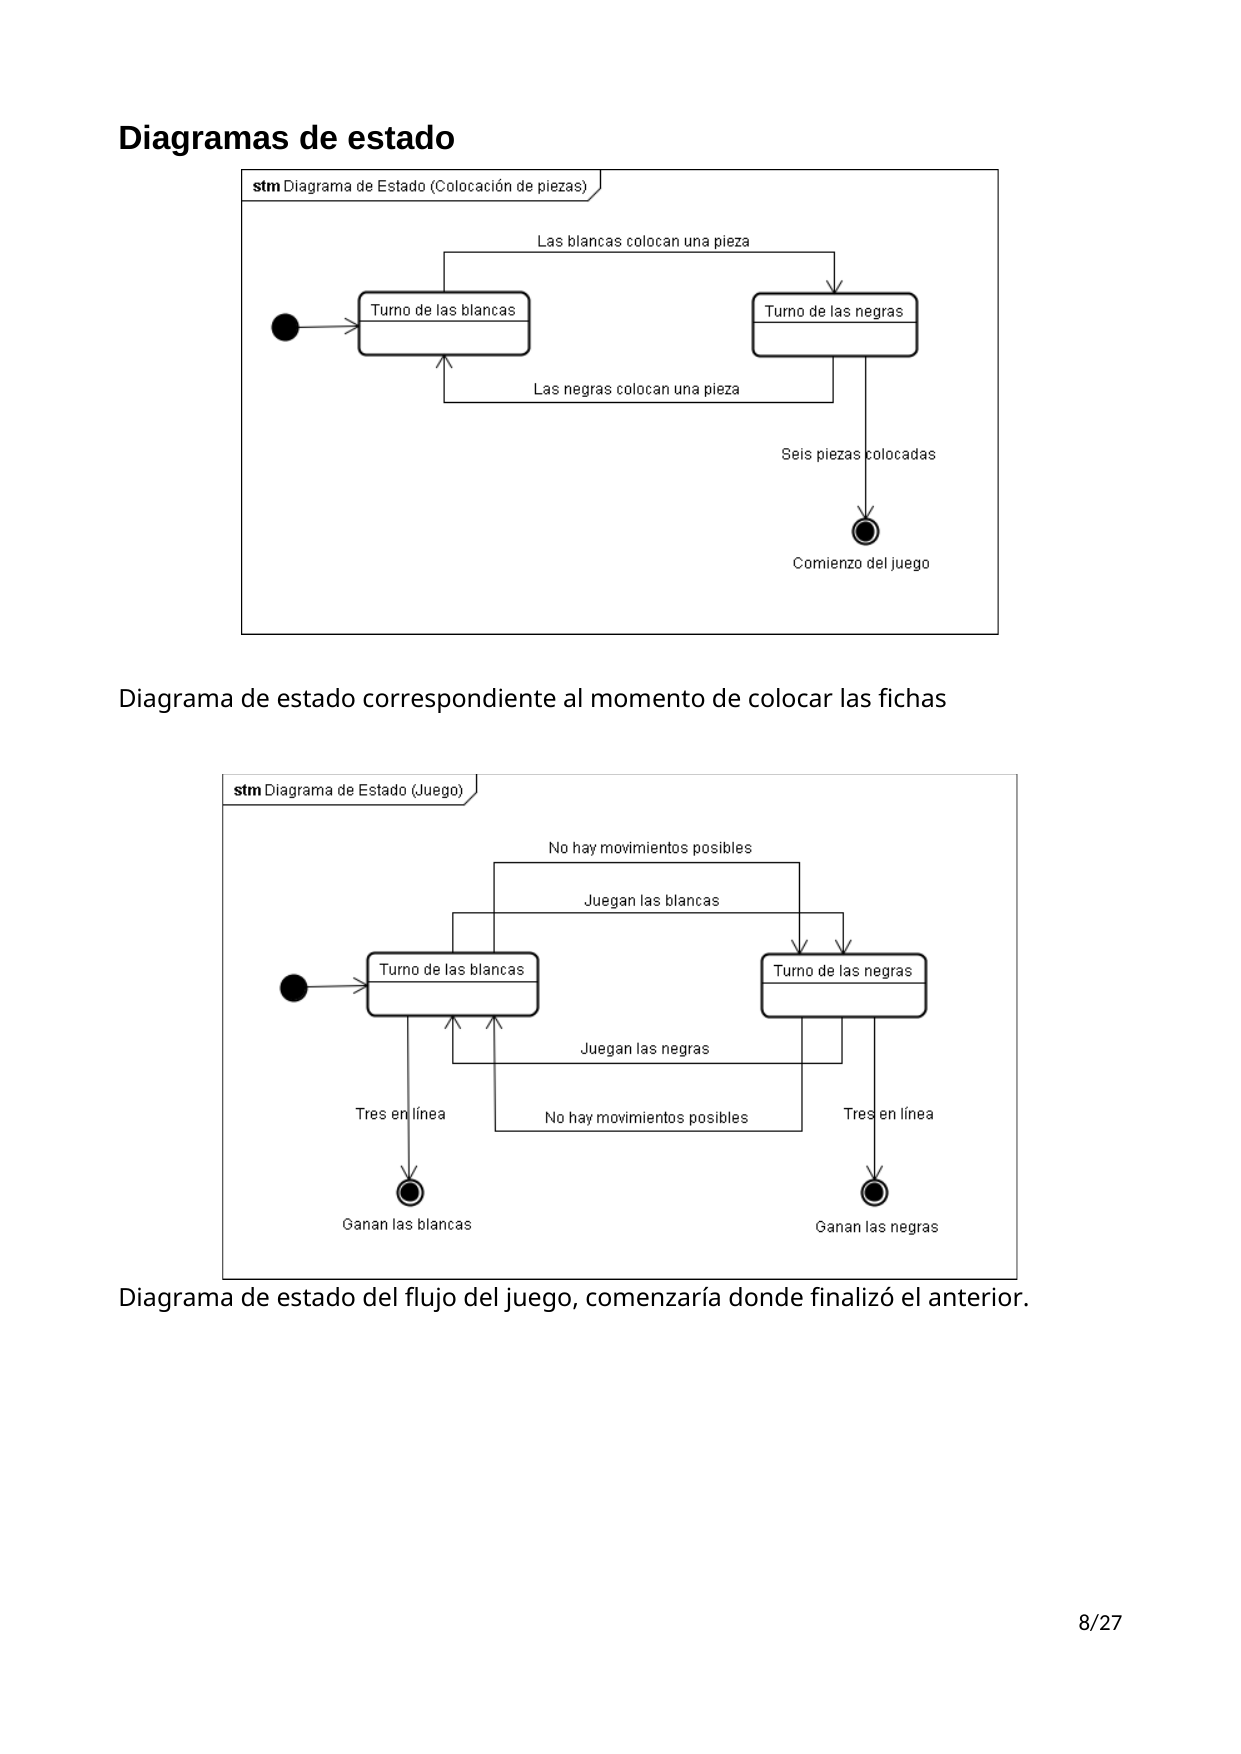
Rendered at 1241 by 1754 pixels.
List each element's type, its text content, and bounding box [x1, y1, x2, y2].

text Diagrama de estado correspondiente al momento de colocar las fichas [118, 681, 1122, 715]
picture [222, 774, 1018, 1280]
subtitle Diagramas de estado [118, 118, 1122, 157]
picture [241, 169, 999, 635]
text Diagrama de estado del flujo del juego, comenzaría donde finalizó el anterior. [118, 774, 1122, 1313]
